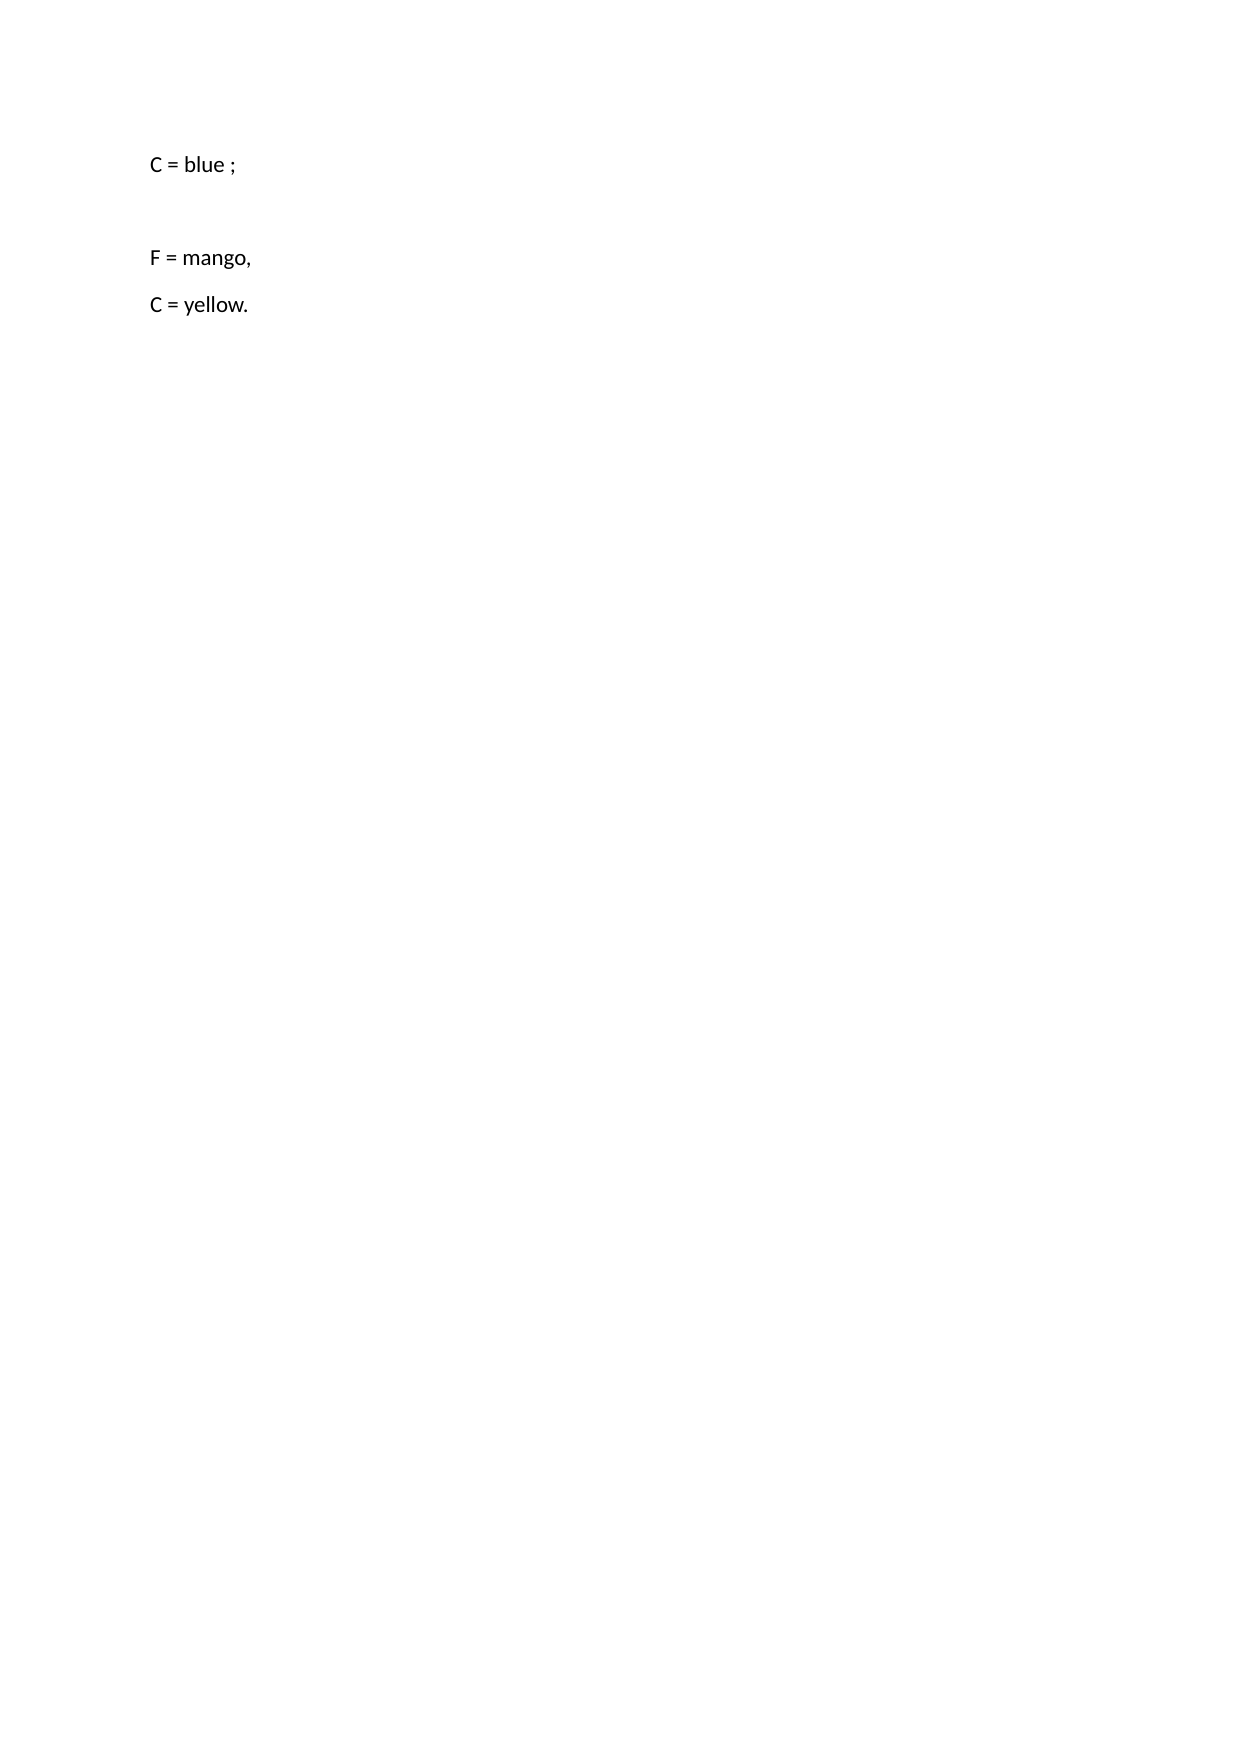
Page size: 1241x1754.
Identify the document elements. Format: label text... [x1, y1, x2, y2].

text C = blue ; [150, 150, 1090, 178]
text F = mango, [150, 243, 1090, 271]
text C = yellow. [150, 290, 1090, 318]
